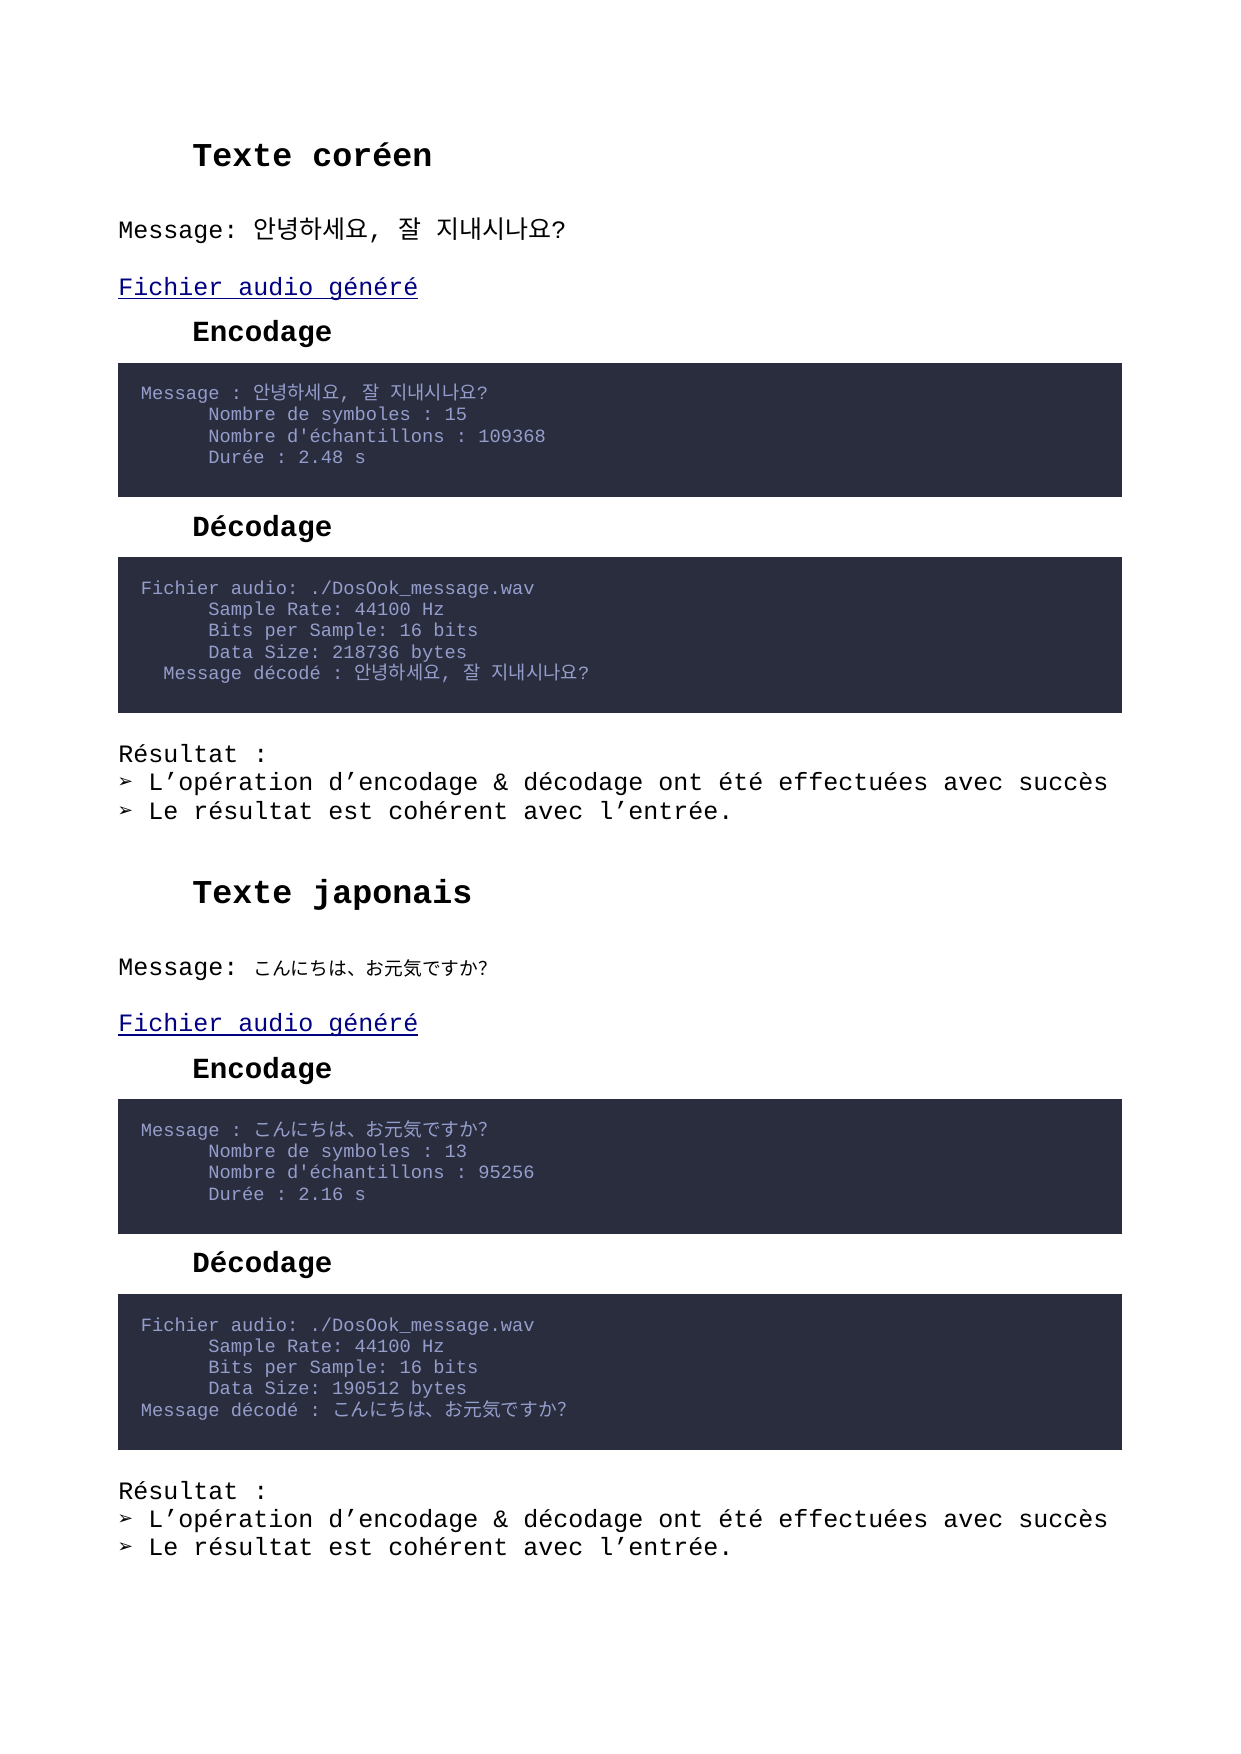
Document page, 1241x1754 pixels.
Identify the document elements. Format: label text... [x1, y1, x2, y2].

text Message : こんにちは、お元気ですか？ Nombre de symboles : 13 Nombre d'échantillons : 95256 Durée : 2.16 s [118, 1121, 1122, 1206]
text Message : 안녕하세요, 잘 지내시나요? Nombre de symboles : 15 Nombre d'échantillons : 109368 Durée : 2.48 s [118, 384, 1122, 469]
subtitle Encodage [118, 317, 1122, 350]
text Message: こんにちは、お元気ですか？ [118, 954, 1122, 983]
text ➢ Le résultat est cohérent avec l’entrée. [118, 798, 1122, 827]
subtitle Encodage [118, 1054, 1122, 1087]
text Fichier audio généré [118, 1011, 1122, 1039]
text Message: 안녕하세요, 잘 지내시나요? [118, 218, 1122, 246]
subtitle Décodage [118, 512, 1122, 545]
text ➢ L’opération d’encodage & décodage ont été effectuées avec succès [118, 1507, 1122, 1535]
text Résultat : [118, 742, 1122, 770]
text Fichier audio généré [118, 274, 1122, 303]
text ➢ L’opération d’encodage & décodage ont été effectuées avec succès [118, 770, 1122, 798]
subtitle Texte japonais [118, 876, 1122, 913]
subtitle Texte coréen [118, 139, 1122, 177]
text Résultat : [118, 1478, 1122, 1507]
subtitle Décodage [118, 1249, 1122, 1282]
text Fichier audio: ./DosOok_message.wav Sample Rate: 44100 Hz Bits per Sample: 16 bits Data Size: 218736 bytes Message décodé : 안녕하세요, 잘 지내시나요? [118, 579, 1122, 685]
text ➢ Le résultat est cohérent avec l’entrée. [118, 1535, 1122, 1563]
text Fichier audio: ./DosOok_message.wav Sample Rate: 44100 Hz Bits per Sample: 16 bits Data Size: 190512 bytes Message décodé : こんにちは、お元気ですか？ [118, 1315, 1122, 1422]
